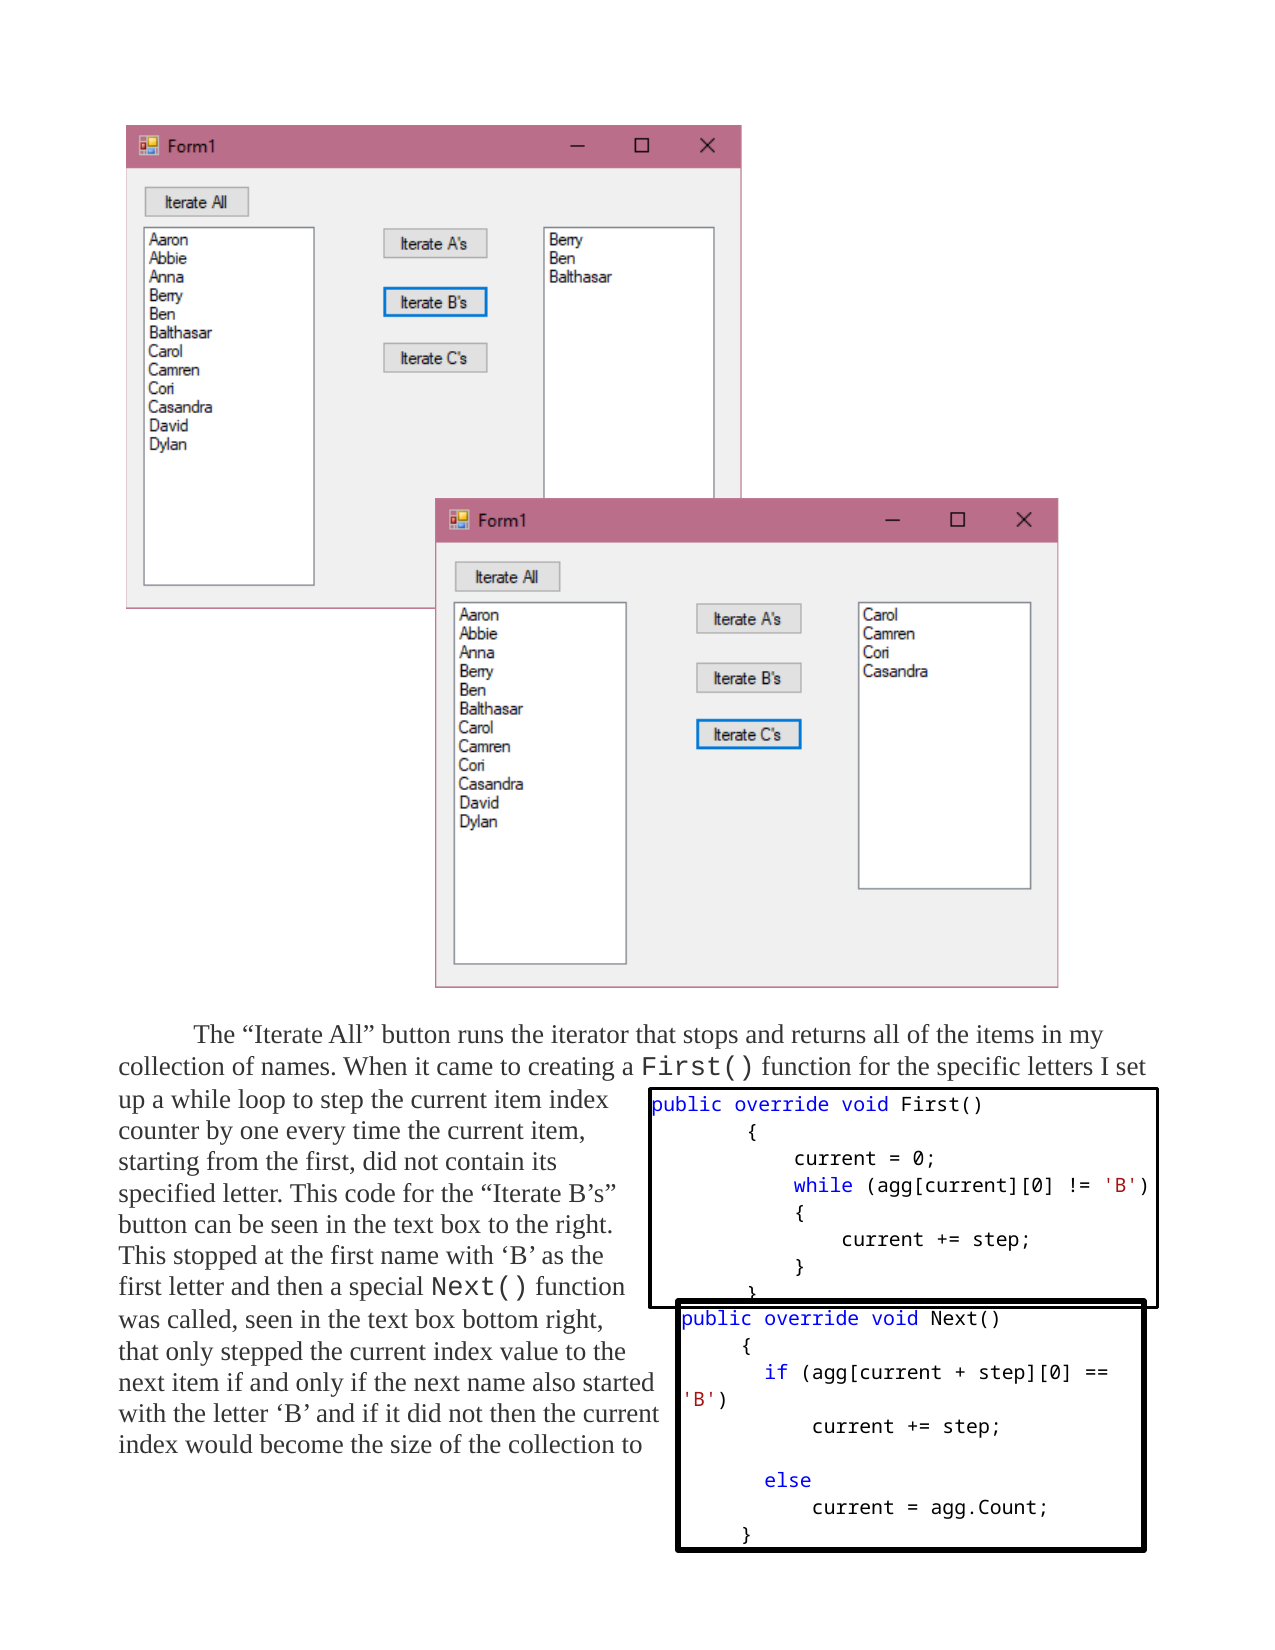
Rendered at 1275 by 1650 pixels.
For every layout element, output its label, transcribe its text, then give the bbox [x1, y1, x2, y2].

text The “Iterate All” button runs the iterator that stops and returns all of the items in my collection of names. When it came to creating a First() function for the specific letters I set up a while loop to step the current item index counter by one every time the current item, starting from the first, did not contain its specified letter. This code for the “Iterate B’s” button can be seen in the text box to the right. This stopped at the first name with ‘B’ as the first letter and then a special Next() function was called, seen in the text box bottom right, that only stepped the current index value to the next item if and only if the next name also started with the letter ‘B’ and if it did not then the current index would become the size of the collection to force the isDone() function to decided that the iteration was done only because we know that the names are in alphabetical order. [118, 1019, 1157, 1459]
text The “Iterate All” button runs the iterator that stops and returns all of the items in my collection of names. When it came to creating a First() function for the specific letters I set up a while loop to step the current item index counter by one every time the current item, starting from the first, did not contain its specified letter. This code for the “Iterate B’s” button can be seen in the text box to the right. This stopped at the first name with ‘B’ as the first letter and then a special Next() function was called, seen in the text box bottom right, that only stepped the current index value to the next item if and only if the next name also started with the letter ‘B’ and if it did not then the current index would become the size of the collection to force the isDone() function to decided that the iteration was done only because we know that the names are in alphabetical order. [681, 1309, 1141, 1459]
picture [126, 125, 1059, 988]
text The “Iterate All” button runs the iterator that stops and returns all of the items in my collection of names. When it came to creating a First() function for the specific letters I set up a while loop to step the current item index counter by one every time the current item, starting from the first, did not contain its specified letter. This code for the “Iterate B’s” button can be seen in the text box to the right. This stopped at the first name with ‘B’ as the first letter and then a special Next() function was called, seen in the text box bottom right, that only stepped the current index value to the next item if and only if the next name also started with the letter ‘B’ and if it did not then the current index would become the size of the collection to force the isDone() function to decided that the iteration was done only because we know that the names are in alphabetical order. [652, 1090, 1156, 1306]
